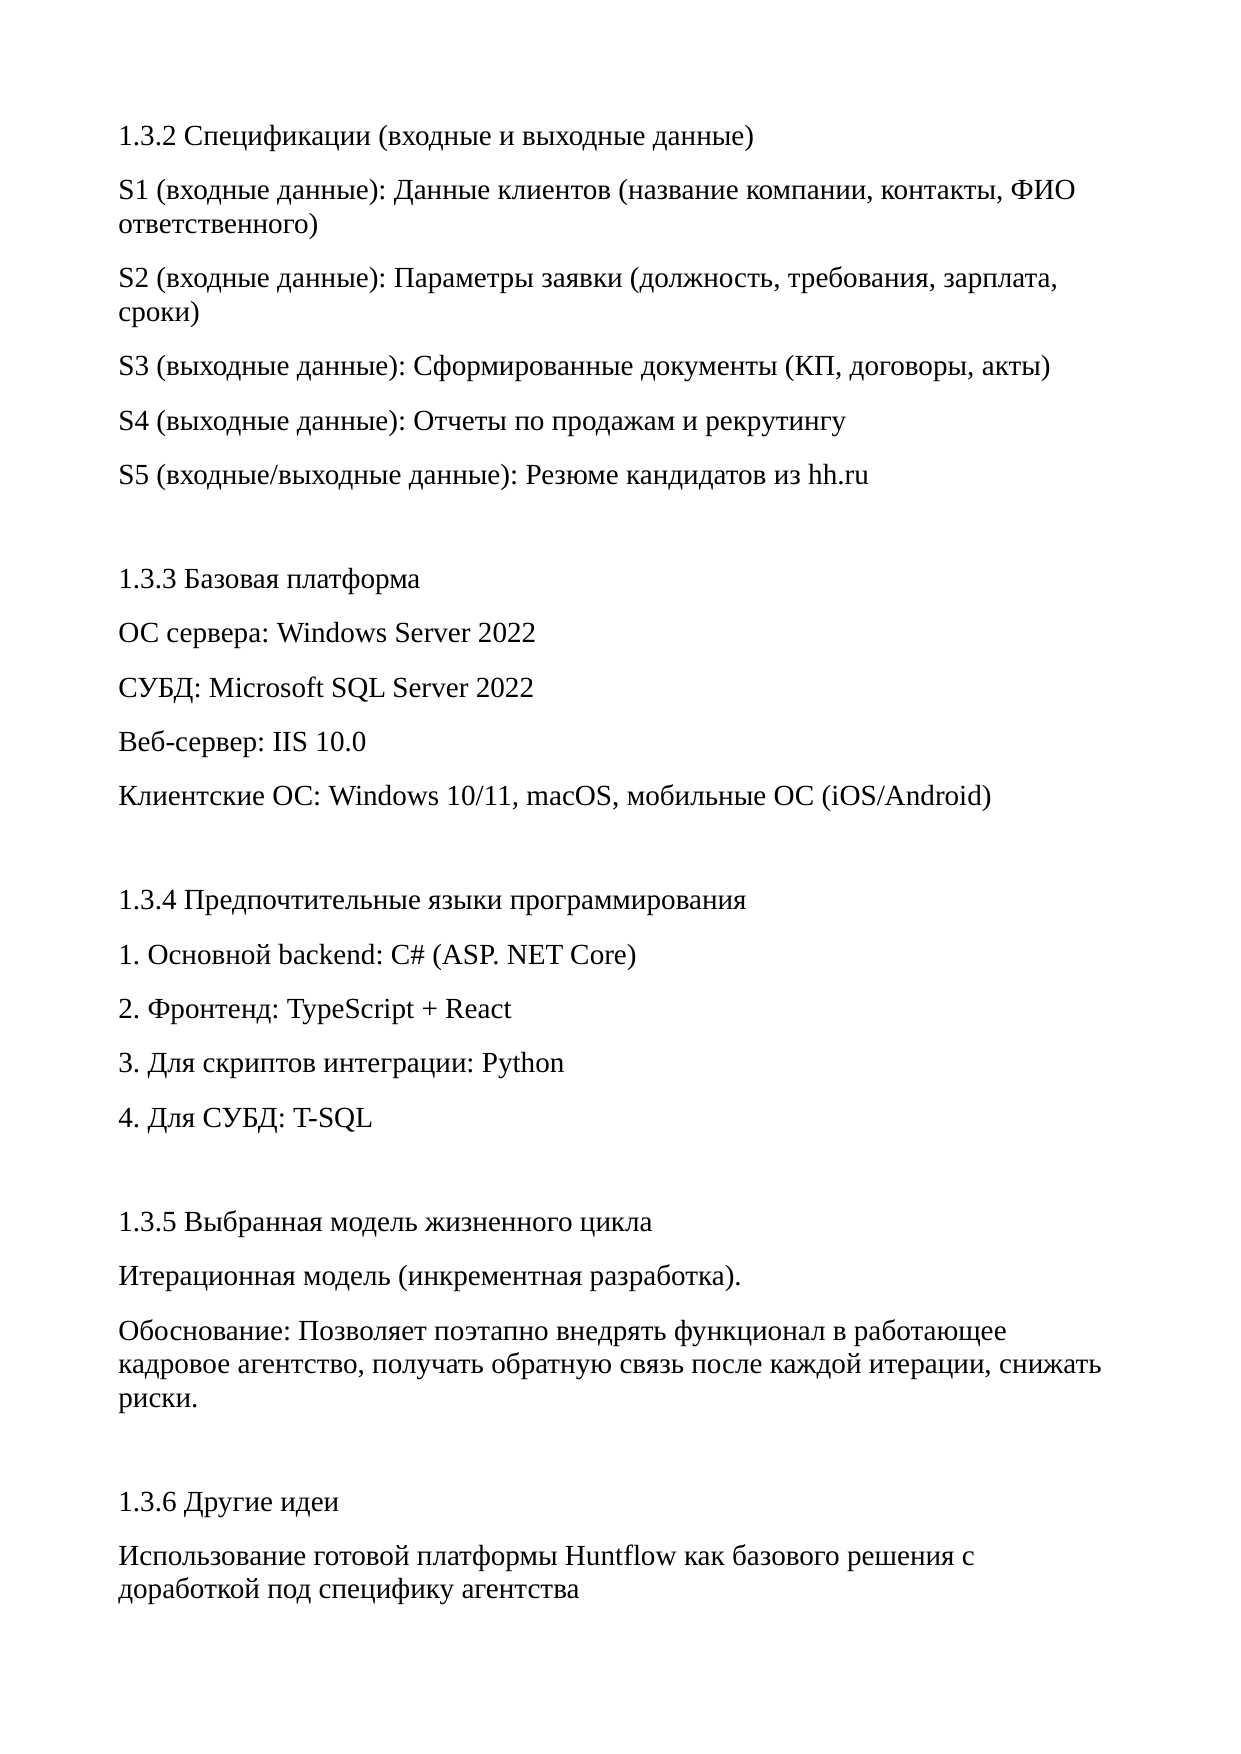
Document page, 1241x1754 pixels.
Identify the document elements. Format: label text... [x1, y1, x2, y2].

text 1.3.6 Другие идеи [118, 1484, 1122, 1517]
text 3. Для скриптов интеграции: Python [118, 1046, 1122, 1079]
text 4. Для СУБД: T-SQL [118, 1100, 1122, 1133]
text Итерационная модель (инкрементная разработка). [118, 1258, 1122, 1292]
text S3 (выходные данные): Сформированные документы (КП, договоры, акты) [118, 348, 1122, 382]
text Использование готовой платформы Huntflow как базового решения с доработкой под специфику агентства [118, 1538, 1122, 1605]
text Обоснование: Позволяет поэтапно внедрять функционал в работающее кадровое агентство, получать обратную связь после каждой итерации, снижать риски. [118, 1313, 1122, 1413]
text S5 (входные/выходные данные): Резюме кандидатов из hh.ru [118, 457, 1122, 491]
text 1.3.5 Выбранная модель жизненного цикла [118, 1204, 1122, 1237]
text 1. Основной backend: C# (ASP. NET Core) [118, 937, 1122, 970]
text S2 (входные данные): Параметры заявки (должность, требования, зарплата, сроки) [118, 260, 1122, 327]
text 1.3.2 Спецификации (входные и выходные данные) [118, 118, 1122, 152]
text СУБД: Microsoft SQL Server 2022 [118, 670, 1122, 703]
text 1.3.4 Предпочтительные языки программирования [118, 882, 1122, 916]
text ОС сервера: Windows Server 2022 [118, 615, 1122, 649]
text Клиентские ОС: Windows 10/11, macOS, мобильные ОС (iOS/Android) [118, 778, 1122, 812]
text 2. Фронтенд: TypeScript + React [118, 991, 1122, 1025]
text Веб-сервер: IIS 10.0 [118, 724, 1122, 758]
text 1.3.3 Базовая платформа [118, 561, 1122, 594]
text S4 (выходные данные): Отчеты по продажам и рекрутингу [118, 403, 1122, 436]
text S1 (входные данные): Данные клиентов (название компании, контакты, ФИО ответственного) [118, 172, 1122, 239]
